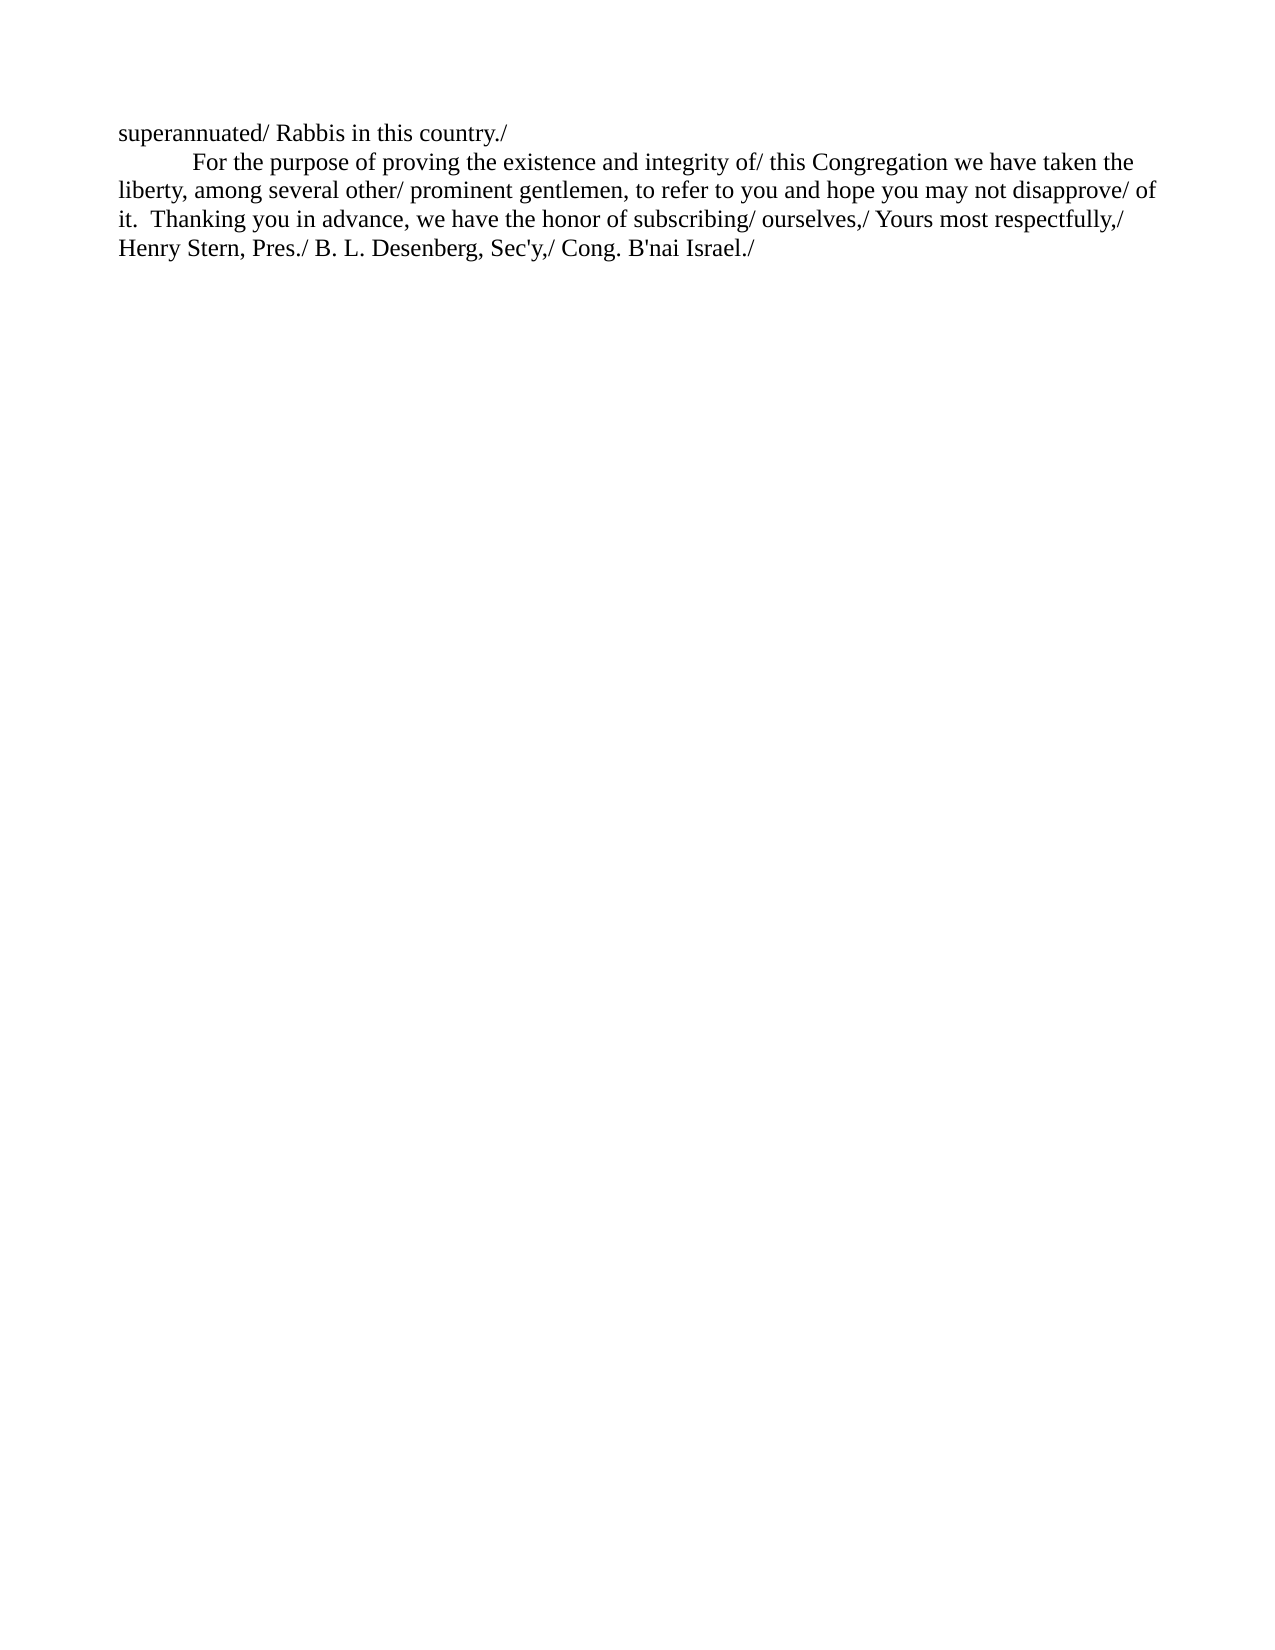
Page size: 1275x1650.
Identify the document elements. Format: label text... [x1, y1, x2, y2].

text For the purpose of proving the existence and integrity of/ this Congregation we have taken the liberty, among several other/ prominent gentlemen, to refer to you and hope you may not disapprove/ of it. Thanking you in advance, we have the honor of subscribing/ ourselves,/ Yours most respectfully,/ Henry Stern, Pres./ B. L. Desenberg, Sec'y,/ Cong. B'nai Israel./ [118, 147, 1157, 262]
text superannuated/ Rabbis in this country./ [118, 118, 1157, 147]
